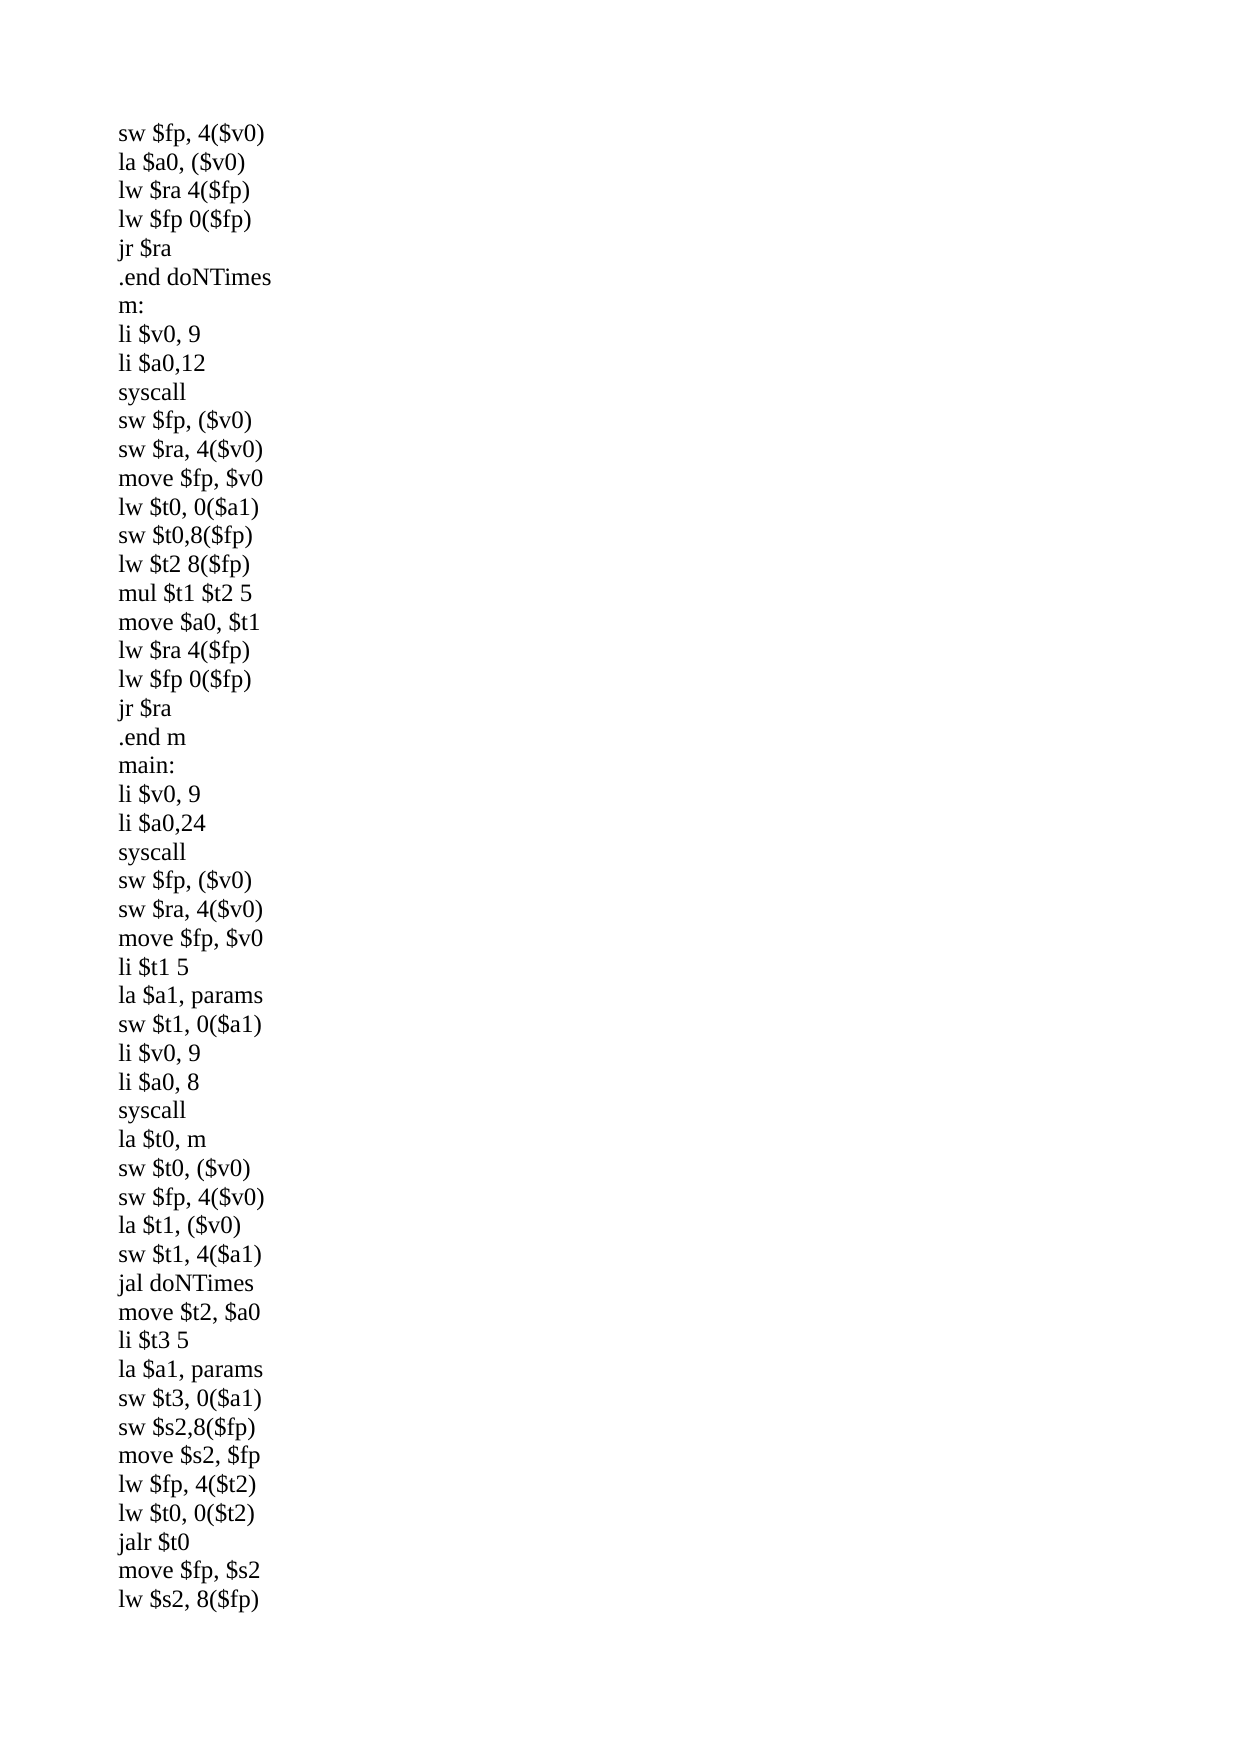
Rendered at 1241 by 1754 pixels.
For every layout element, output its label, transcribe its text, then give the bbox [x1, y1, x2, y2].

text .end m [118, 722, 1122, 751]
text li $a0,12 [118, 348, 1122, 377]
text move $fp, $v0 [118, 463, 1122, 492]
text move $fp, $s2 [118, 1556, 1122, 1584]
text sw $ra, 4($v0) [118, 894, 1122, 923]
text sw $t0, ($v0) [118, 1153, 1122, 1182]
text li $t1 5 [118, 952, 1122, 981]
text jal doNTimes [118, 1268, 1122, 1297]
text lw $fp 0($fp) [118, 664, 1122, 693]
text la $a1, params [118, 1354, 1122, 1383]
text lw $ra 4($fp) [118, 176, 1122, 204]
text jr $ra [118, 233, 1122, 262]
text sw $fp, 4($v0) [118, 1182, 1122, 1211]
text m: [118, 291, 1122, 319]
text li $a0,24 [118, 808, 1122, 837]
text syscall [118, 837, 1122, 866]
text lw $fp, 4($t2) [118, 1469, 1122, 1498]
text jalr $t0 [118, 1527, 1122, 1556]
text sw $fp, 4($v0) [118, 118, 1122, 147]
text .end doNTimes [118, 262, 1122, 291]
text sw $fp, ($v0) [118, 866, 1122, 894]
text lw $t0, 0($t2) [118, 1498, 1122, 1527]
text li $v0, 9 [118, 779, 1122, 808]
text lw $t0, 0($a1) [118, 492, 1122, 521]
text la $t1, ($v0) [118, 1211, 1122, 1239]
text la $a0, ($v0) [118, 147, 1122, 176]
text sw $t3, 0($a1) [118, 1383, 1122, 1412]
text li $v0, 9 [118, 1038, 1122, 1067]
text syscall [118, 1096, 1122, 1124]
text move $fp, $v0 [118, 923, 1122, 952]
text sw $s2,8($fp) [118, 1412, 1122, 1441]
text move $s2, $fp [118, 1441, 1122, 1469]
text sw $t0,8($fp) [118, 521, 1122, 549]
text sw $t1, 4($a1) [118, 1239, 1122, 1268]
text lw $t2 8($fp) [118, 549, 1122, 578]
text sw $t1, 0($a1) [118, 1009, 1122, 1038]
text sw $fp, ($v0) [118, 406, 1122, 434]
text main: [118, 751, 1122, 779]
text move $a0, $t1 [118, 607, 1122, 636]
text mul $t1 $t2 5 [118, 578, 1122, 607]
text lw $s2, 8($fp) [118, 1584, 1122, 1613]
text la $t0, m [118, 1124, 1122, 1153]
text li $a0, 8 [118, 1067, 1122, 1096]
text lw $fp 0($fp) [118, 204, 1122, 233]
text li $v0, 9 [118, 319, 1122, 348]
text li $t3 5 [118, 1326, 1122, 1354]
text jr $ra [118, 693, 1122, 722]
text la $a1, params [118, 981, 1122, 1009]
text move $t2, $a0 [118, 1297, 1122, 1326]
text sw $ra, 4($v0) [118, 434, 1122, 463]
text lw $ra 4($fp) [118, 636, 1122, 664]
text syscall [118, 377, 1122, 406]
